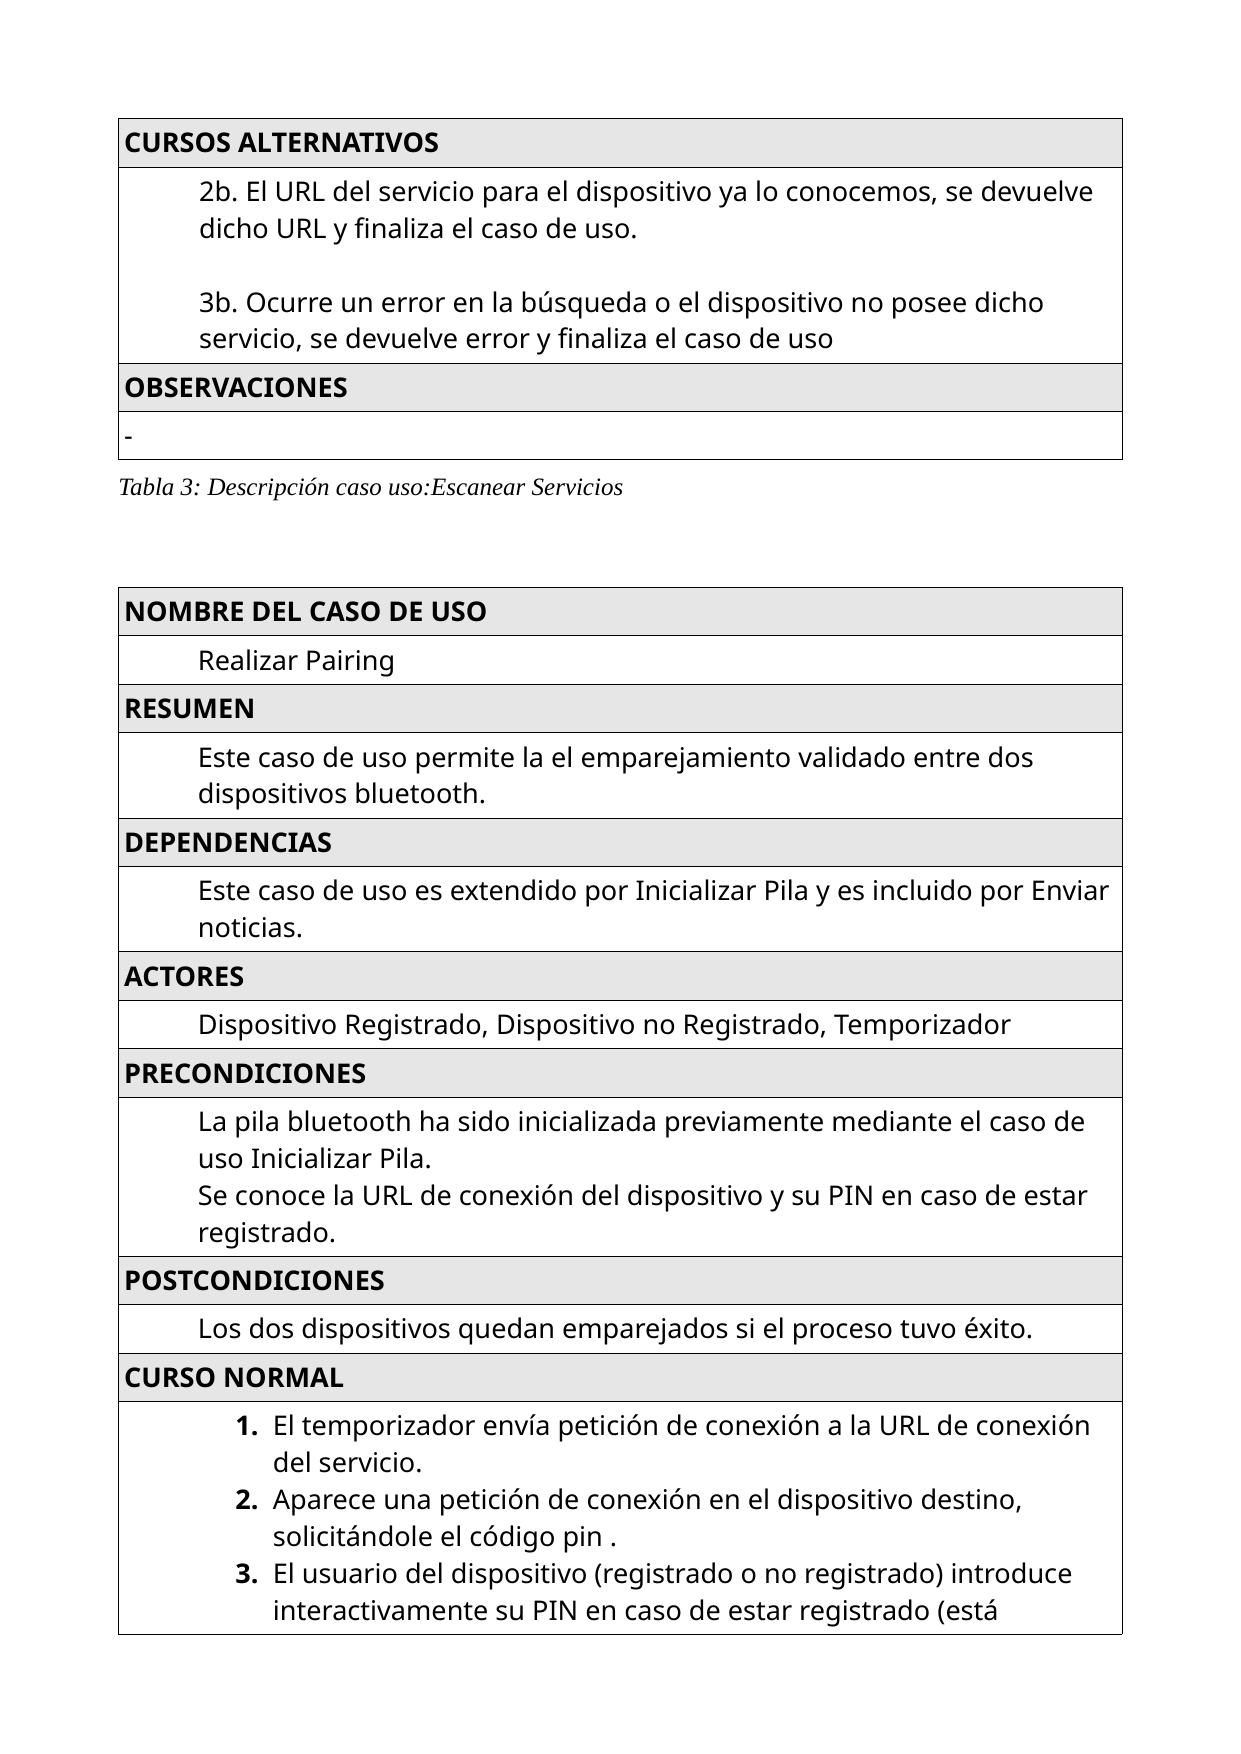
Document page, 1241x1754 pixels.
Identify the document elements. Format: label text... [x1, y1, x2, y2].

table_cell PRECONDICIONES [119, 1049, 1122, 1097]
table_cell El temporizador envía petición de conexión a la URL de conexión del servicio. Aparece una petición de conexión en el dispositivo destino, solicitándole el código pin . El usuario del dispositivo (registrado o no registrado) introduce interactivamente su PIN en caso de estar registrado (está [119, 1402, 1122, 1634]
table_cell CURSOS ALTERNATIVOS [119, 119, 1122, 167]
table_cell Los dos dispositivos quedan emparejados si el proceso tuvo éxito. [119, 1305, 1122, 1353]
table_cell DEPENDENCIAS [119, 819, 1122, 866]
table_cell RESUMEN [119, 685, 1122, 732]
text Tabla 3: Descripción caso uso:Escanear Servicios [118, 472, 1122, 501]
table_cell CURSO NORMAL [119, 1354, 1122, 1401]
table_cell Realizar Pairing [119, 636, 1122, 684]
table_cell - [119, 412, 1122, 459]
table_cell 2b. El URL del servicio para el dispositivo ya lo conocemos, se devuelve dicho URL y finaliza el caso de uso. 3b. Ocurre un error en la búsqueda o el dispositivo no posee dicho servicio, se devuelve error y finaliza el caso de uso [119, 168, 1122, 362]
table_header NOMBRE DEL CASO DE USO [119, 588, 1122, 635]
table_cell OBSERVACIONES [119, 364, 1122, 411]
table_cell La pila bluetooth ha sido inicializada previamente mediante el caso de uso Inicializar Pila. Se conoce la URL de conexión del dispositivo y su PIN en caso de estar registrado. [119, 1098, 1122, 1256]
table_cell POSTCONDICIONES [119, 1257, 1122, 1304]
table_cell Este caso de uso es extendido por Inicializar Pila y es incluido por Enviar noticias. [119, 867, 1122, 951]
table_cell Dispositivo Registrado, Dispositivo no Registrado, Temporizador [119, 1001, 1122, 1048]
table_cell ACTORES [119, 952, 1122, 1000]
table_cell Este caso de uso permite la el emparejamiento validado entre dos dispositivos bluetooth. [119, 733, 1122, 818]
